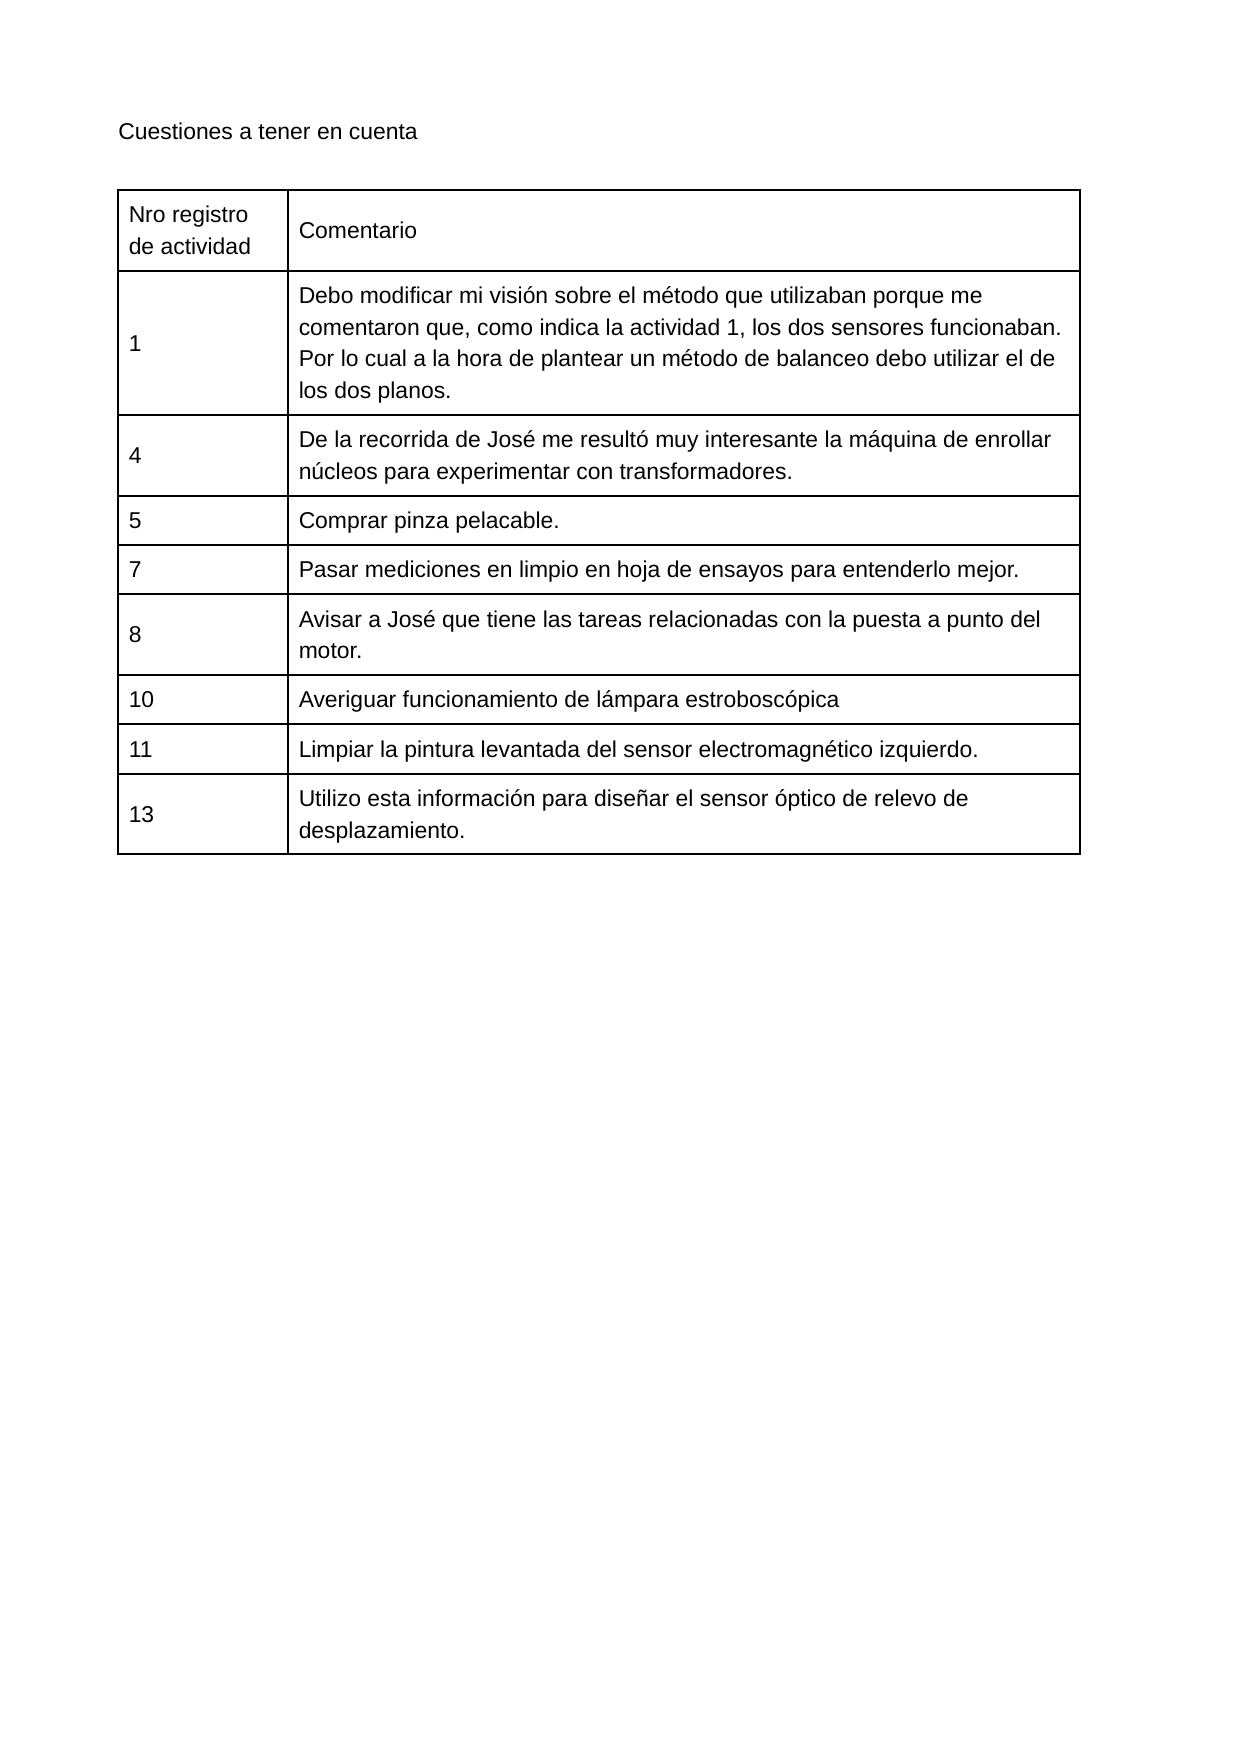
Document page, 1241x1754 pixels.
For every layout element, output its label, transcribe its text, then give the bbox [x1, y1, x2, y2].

table_cell Avisar a José que tiene las tareas relacionadas con la puesta a punto del motor. [289, 595, 1079, 674]
table_cell Pasar mediciones en limpio en hoja de ensayos para entenderlo mejor. [289, 546, 1079, 593]
table_cell 4 [119, 416, 287, 494]
table_cell 13 [119, 775, 287, 853]
table_cell Averiguar funcionamiento de lámpara estroboscópica [289, 676, 1079, 723]
table_cell 1 [119, 272, 287, 414]
table_header Nro registro de actividad [119, 191, 287, 270]
table_cell Debo modificar mi visión sobre el método que utilizaban porque me comentaron que, como indica la actividad 1, los dos sensores funcionaban. Por lo cual a la hora de plantear un método de balanceo debo utilizar el de los dos planos. [289, 272, 1079, 414]
table_cell 5 [119, 497, 287, 544]
table_cell 8 [119, 595, 287, 674]
table_cell Comprar pinza pelacable. [289, 497, 1079, 544]
table_cell 10 [119, 676, 287, 723]
text Cuestiones a tener en cuenta [118, 118, 1122, 144]
table_cell Limpiar la pintura levantada del sensor electromagnético izquierdo. [289, 725, 1079, 772]
table_cell 7 [119, 546, 287, 593]
table_header Comentario [289, 191, 1079, 270]
table_cell De la recorrida de José me resultó muy interesante la máquina de enrollar núcleos para experimentar con transformadores. [289, 416, 1079, 494]
table_cell 11 [119, 725, 287, 772]
table_cell Utilizo esta información para diseñar el sensor óptico de relevo de desplazamiento. [289, 775, 1079, 853]
